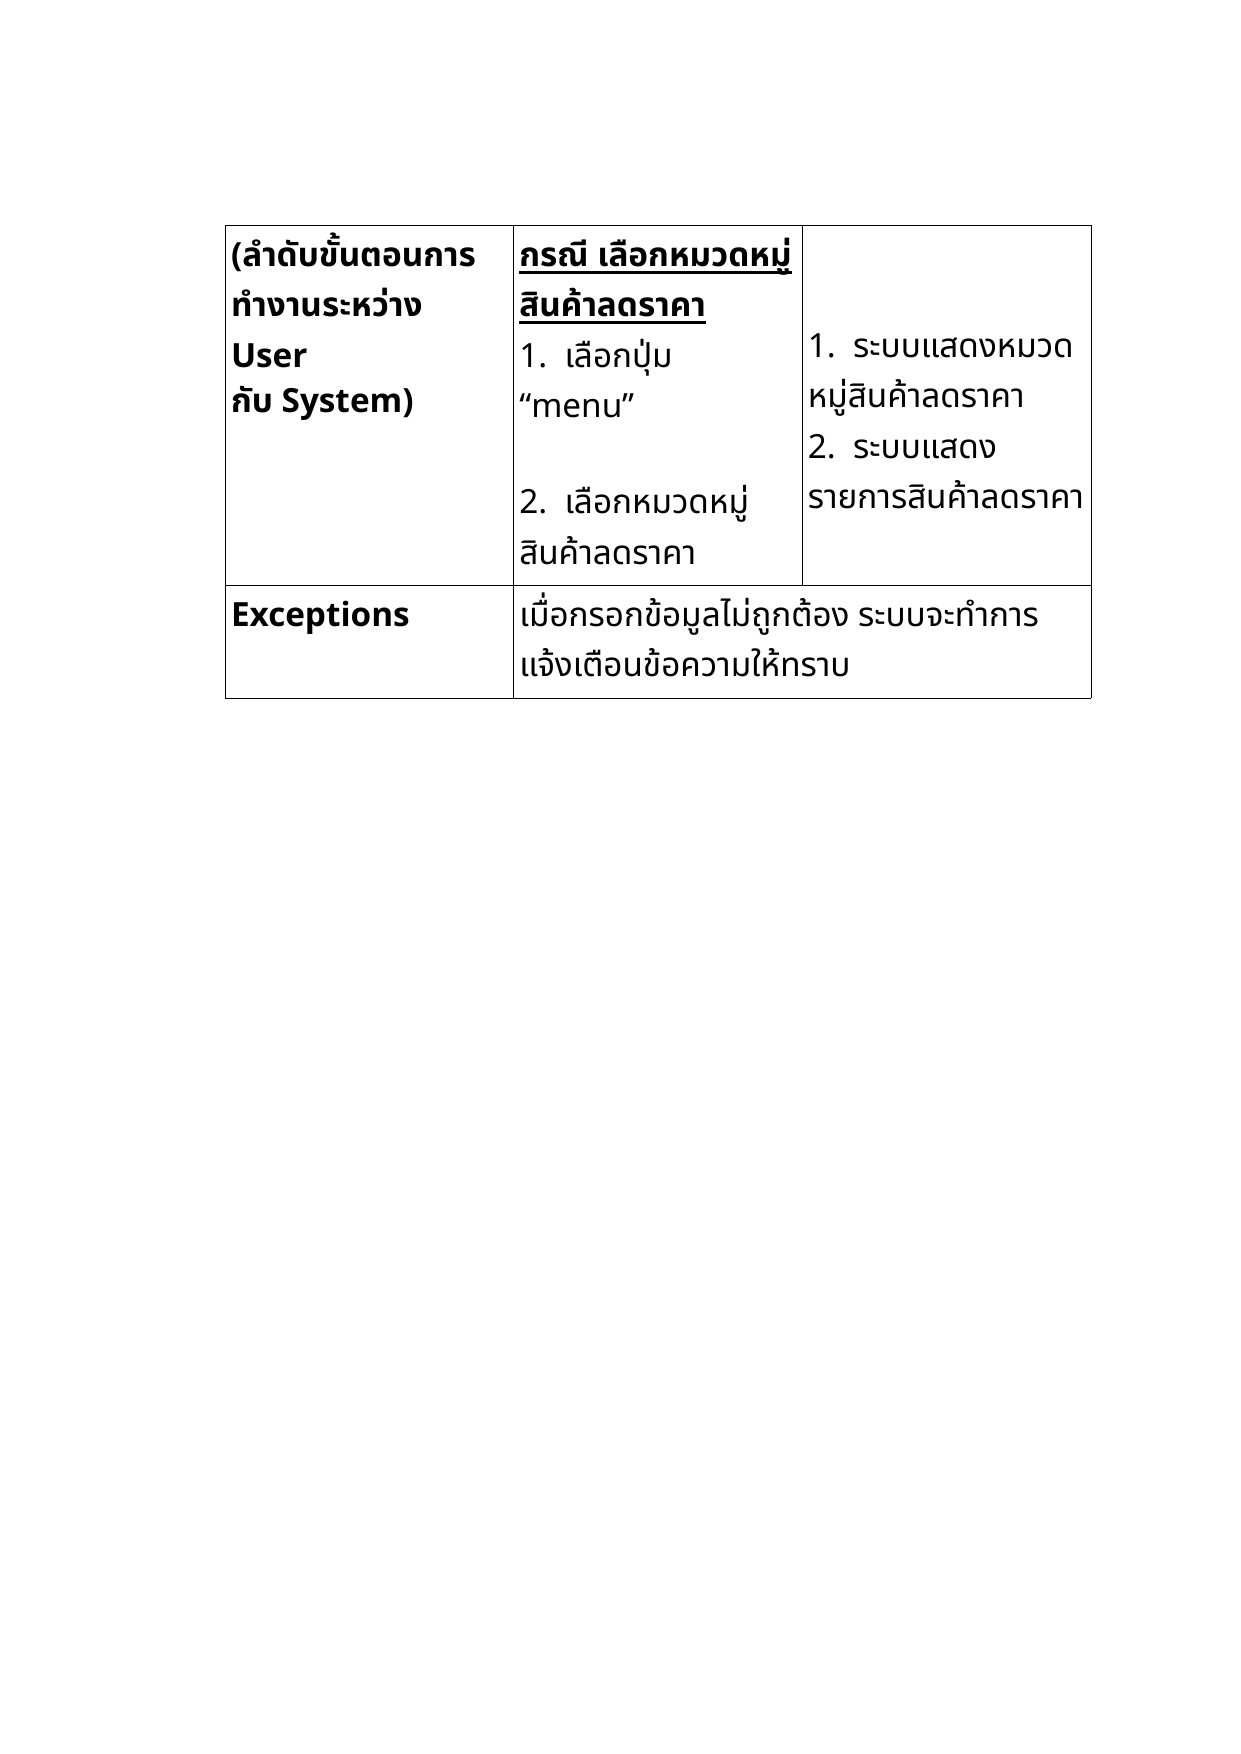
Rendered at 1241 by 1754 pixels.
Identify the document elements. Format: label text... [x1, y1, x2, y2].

table_cell กรณี เลือกหมวดหมู่ สินค้าลดราคา 1. เลือกปุ่ม “menu” 2. เลือกหมวดหมู่ สินค้าลดราคา [514, 226, 802, 585]
table_cell Exceptions [226, 586, 513, 697]
table_cell 1. ระบบแสดงหมวดหมู่สินค้าลดราคา 2. ระบบแสดงรายการสินค้าลดราคา [803, 226, 1091, 585]
table_cell เมื่อกรอกข้อมูลไม่ถูกต้อง ระบบจะทำการแจ้งเตือนข้อความให้ทราบ [514, 586, 1091, 697]
table_cell (ลำดับขั้นตอนการ ทำงานระหว่าง User กับ System) [226, 226, 513, 585]
